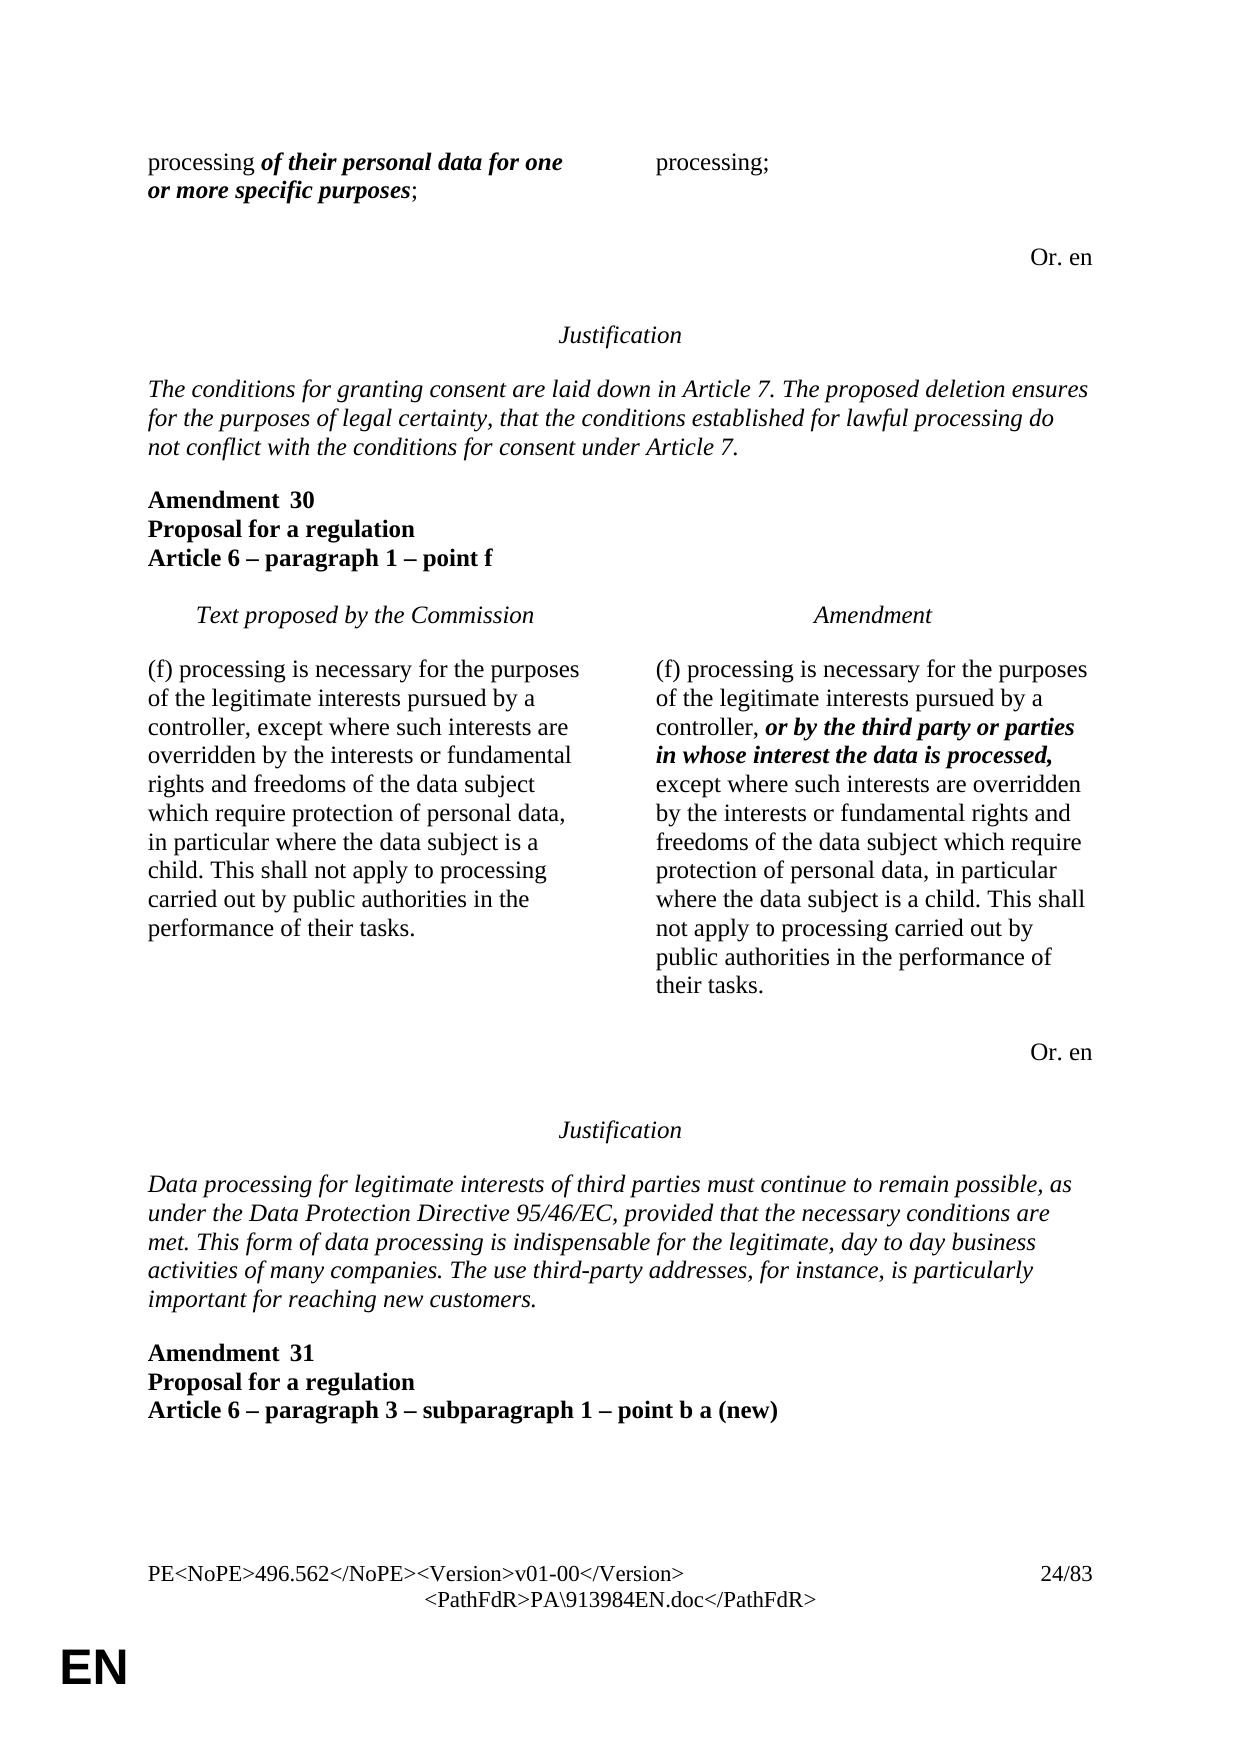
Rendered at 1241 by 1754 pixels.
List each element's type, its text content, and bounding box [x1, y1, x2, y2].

text The conditions for granting consent are laid down in Article 7. The proposed deletion ensures for the purposes of legal certainty, that the conditions established for lawful processing do not conflict with the conditions for consent under Article 7. [148, 374, 1092, 461]
text <DocAmend>Proposal for a regulation</DocAmend> [148, 514, 1092, 543]
table_header [112, 572, 1128, 601]
table_cell processing; [620, 147, 1128, 217]
text <Article>Article 6 – paragraph 3 – subparagraph 1 – point b a (new)</Article> [148, 1396, 1092, 1424]
text <DocAmend>Proposal for a regulation</DocAmend> [148, 1367, 1092, 1396]
text Or. <Original>{EN}en</Original> [148, 242, 1092, 271]
table_cell (f) processing is necessary for the purposes of the legitimate interests pursued by a controller, except where such interests are overridden by the interests or fundamental rights and freedoms of the data subject which require protection of personal data, in particular where the data subject is a child. This shall not apply to processing carried out by public authorities in the performance of their tasks. [112, 654, 620, 1012]
title <TitreJust>Justification</TitreJust> [148, 1116, 1092, 1144]
text Or. <Original>{EN}en</Original> [148, 1037, 1092, 1066]
title <TitreJust>Justification</TitreJust> [148, 321, 1092, 349]
text <Amend>Amendment <NumAm>30</NumAm> [148, 486, 1092, 514]
table_cell Amendment [620, 601, 1128, 654]
text <Amend>Amendment <NumAm>31</NumAm> [148, 1338, 1092, 1367]
table_cell (f) processing is necessary for the purposes of the legitimate interests pursued by a controller, or by the third party or parties in whose interest the data is processed, except where such interests are overridden by the interests or fundamental rights and freedoms of the data subject which require protection of personal data, in particular where the data subject is a child. This shall not apply to processing carried out by public authorities in the performance of their tasks. [620, 654, 1128, 1012]
table_cell processing of their personal data for one or more specific purposes; [112, 147, 620, 217]
text <Article>Article 6 – paragraph 1 – point f</Article> [148, 543, 1092, 572]
text Data processing for legitimate interests of third parties must continue to remain possible, as under the Data Protection Directive 95/46/EC, provided that the necessary conditions are met. This form of data processing is indispensable for the legitimate, day to day business activities of many companies. The use third-party addresses, for instance, is particularly important for reaching new customers. [148, 1169, 1092, 1313]
table_cell Text proposed by the Commission [112, 601, 620, 654]
